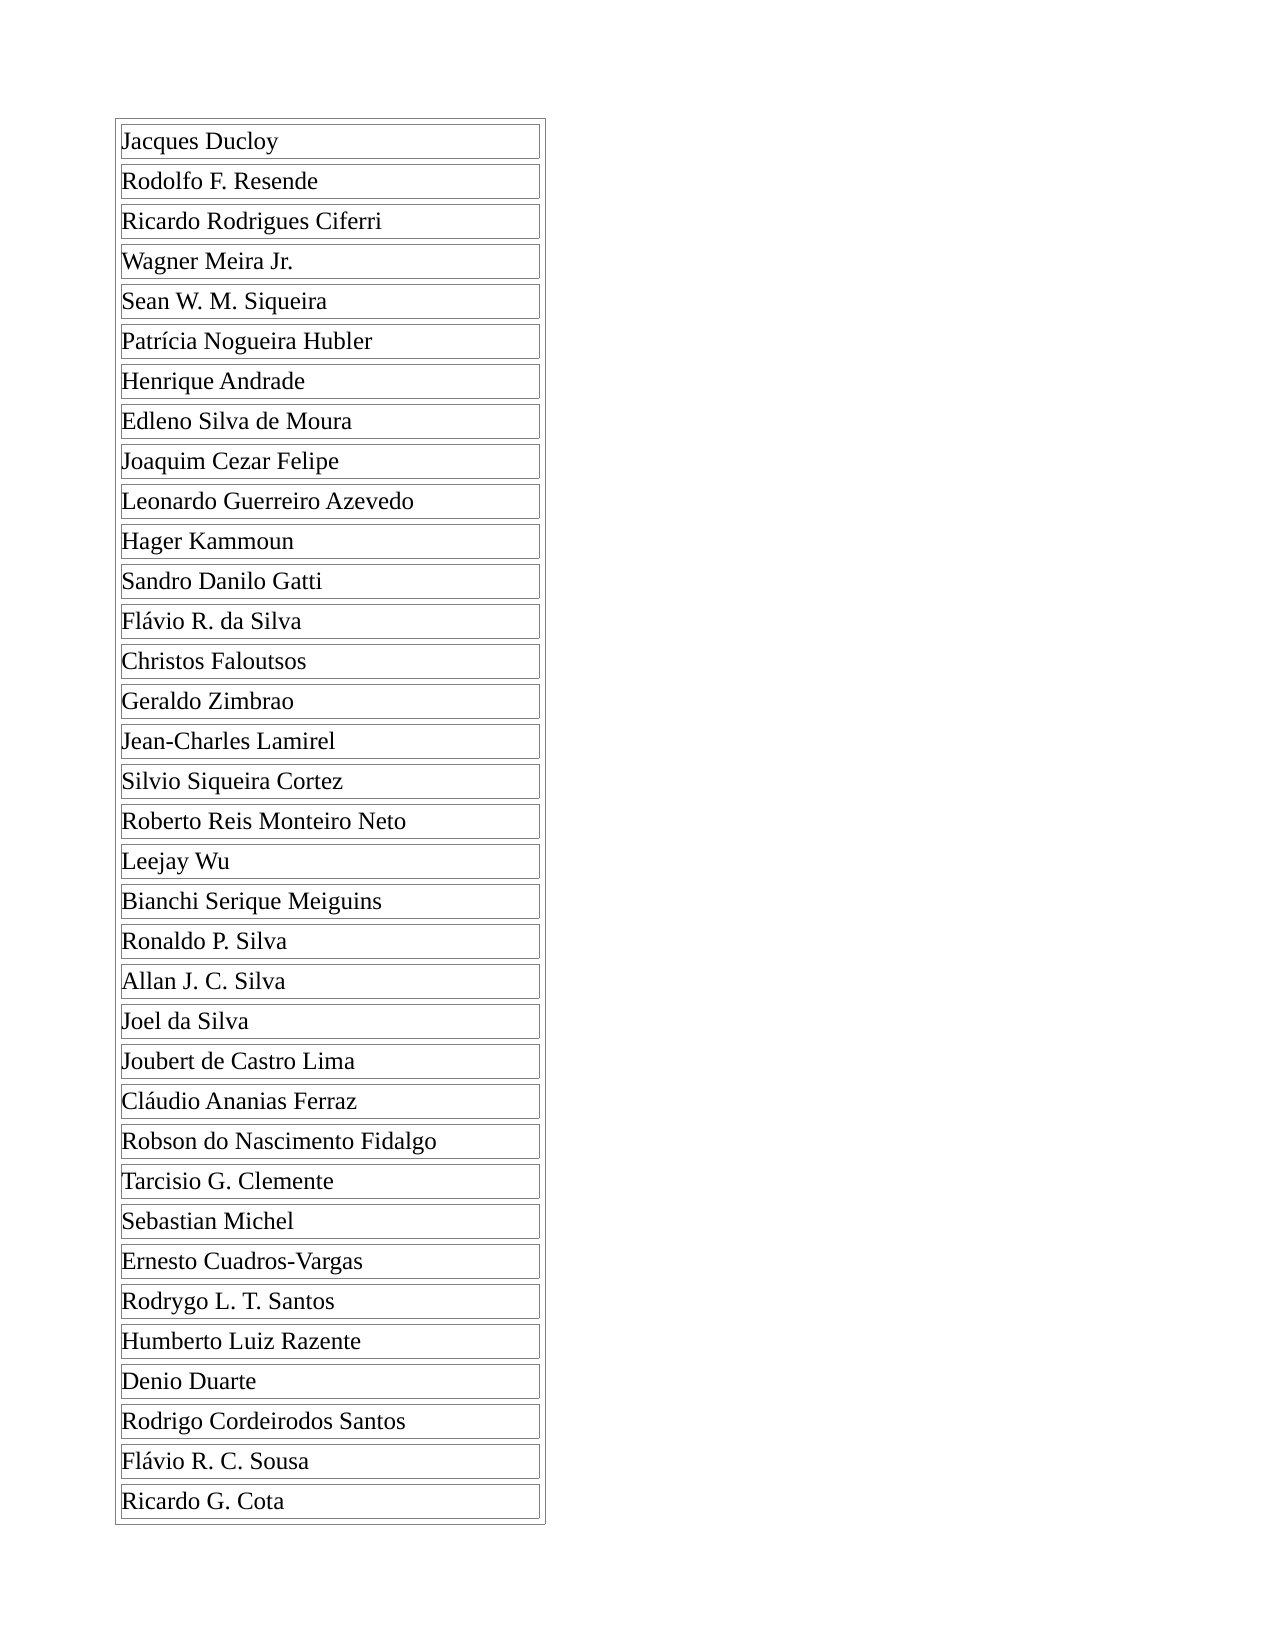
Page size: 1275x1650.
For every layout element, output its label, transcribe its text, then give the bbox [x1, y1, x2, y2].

table_cell Leonardo Guerreiro Azevedo [118, 478, 542, 518]
table_cell Ricardo G. Cota [118, 1478, 542, 1518]
table_cell Sean W. M. Siqueira [118, 278, 542, 318]
table_cell Hager Kammoun [118, 518, 542, 558]
table_cell Joel da Silva [118, 998, 542, 1038]
table_cell Geraldo Zimbrao [118, 678, 542, 718]
table_cell Denio Duarte [118, 1358, 542, 1398]
table_cell Ricardo Rodrigues Ciferri [118, 198, 542, 238]
table_cell Rodrigo Cordeirodos Santos [118, 1398, 542, 1438]
table_cell Edleno Silva de Moura [118, 398, 542, 438]
table_cell Tarcisio G. Clemente [118, 1158, 542, 1198]
table_cell Leejay Wu [118, 838, 542, 878]
table_cell Allan J. C. Silva [118, 958, 542, 998]
table_cell Cláudio Ananias Ferraz [118, 1078, 542, 1118]
table_cell Ronaldo P. Silva [118, 918, 542, 958]
table_cell Humberto Luiz Razente [118, 1318, 542, 1358]
table_cell Roberto Reis Monteiro Neto [118, 798, 542, 838]
table_cell Bianchi Serique Meiguins [118, 878, 542, 918]
table_cell Christos Faloutsos [118, 638, 542, 678]
table_cell Sandro Danilo Gatti [118, 558, 542, 598]
table_cell Joubert de Castro Lima [118, 1038, 542, 1078]
table_cell Sebastian Michel [118, 1198, 542, 1238]
table_cell Rodolfo F. Resende [118, 158, 542, 198]
table_cell Jacques Ducloy [118, 119, 542, 158]
table_cell Ernesto Cuadros-Vargas [118, 1238, 542, 1278]
table_cell Jean-Charles Lamirel [118, 718, 542, 758]
table_cell Henrique Andrade [118, 358, 542, 398]
table_cell Wagner Meira Jr. [118, 238, 542, 278]
table_cell Flávio R. C. Sousa [118, 1438, 542, 1478]
table_cell Flávio R. da Silva [118, 598, 542, 638]
table_cell Silvio Siqueira Cortez [118, 758, 542, 798]
table_cell Rodrygo L. T. Santos [118, 1278, 542, 1318]
table_cell Patrícia Nogueira Hubler [118, 318, 542, 358]
table_cell Robson do Nascimento Fidalgo [118, 1118, 542, 1158]
table_cell Joaquim Cezar Felipe [118, 438, 542, 478]
